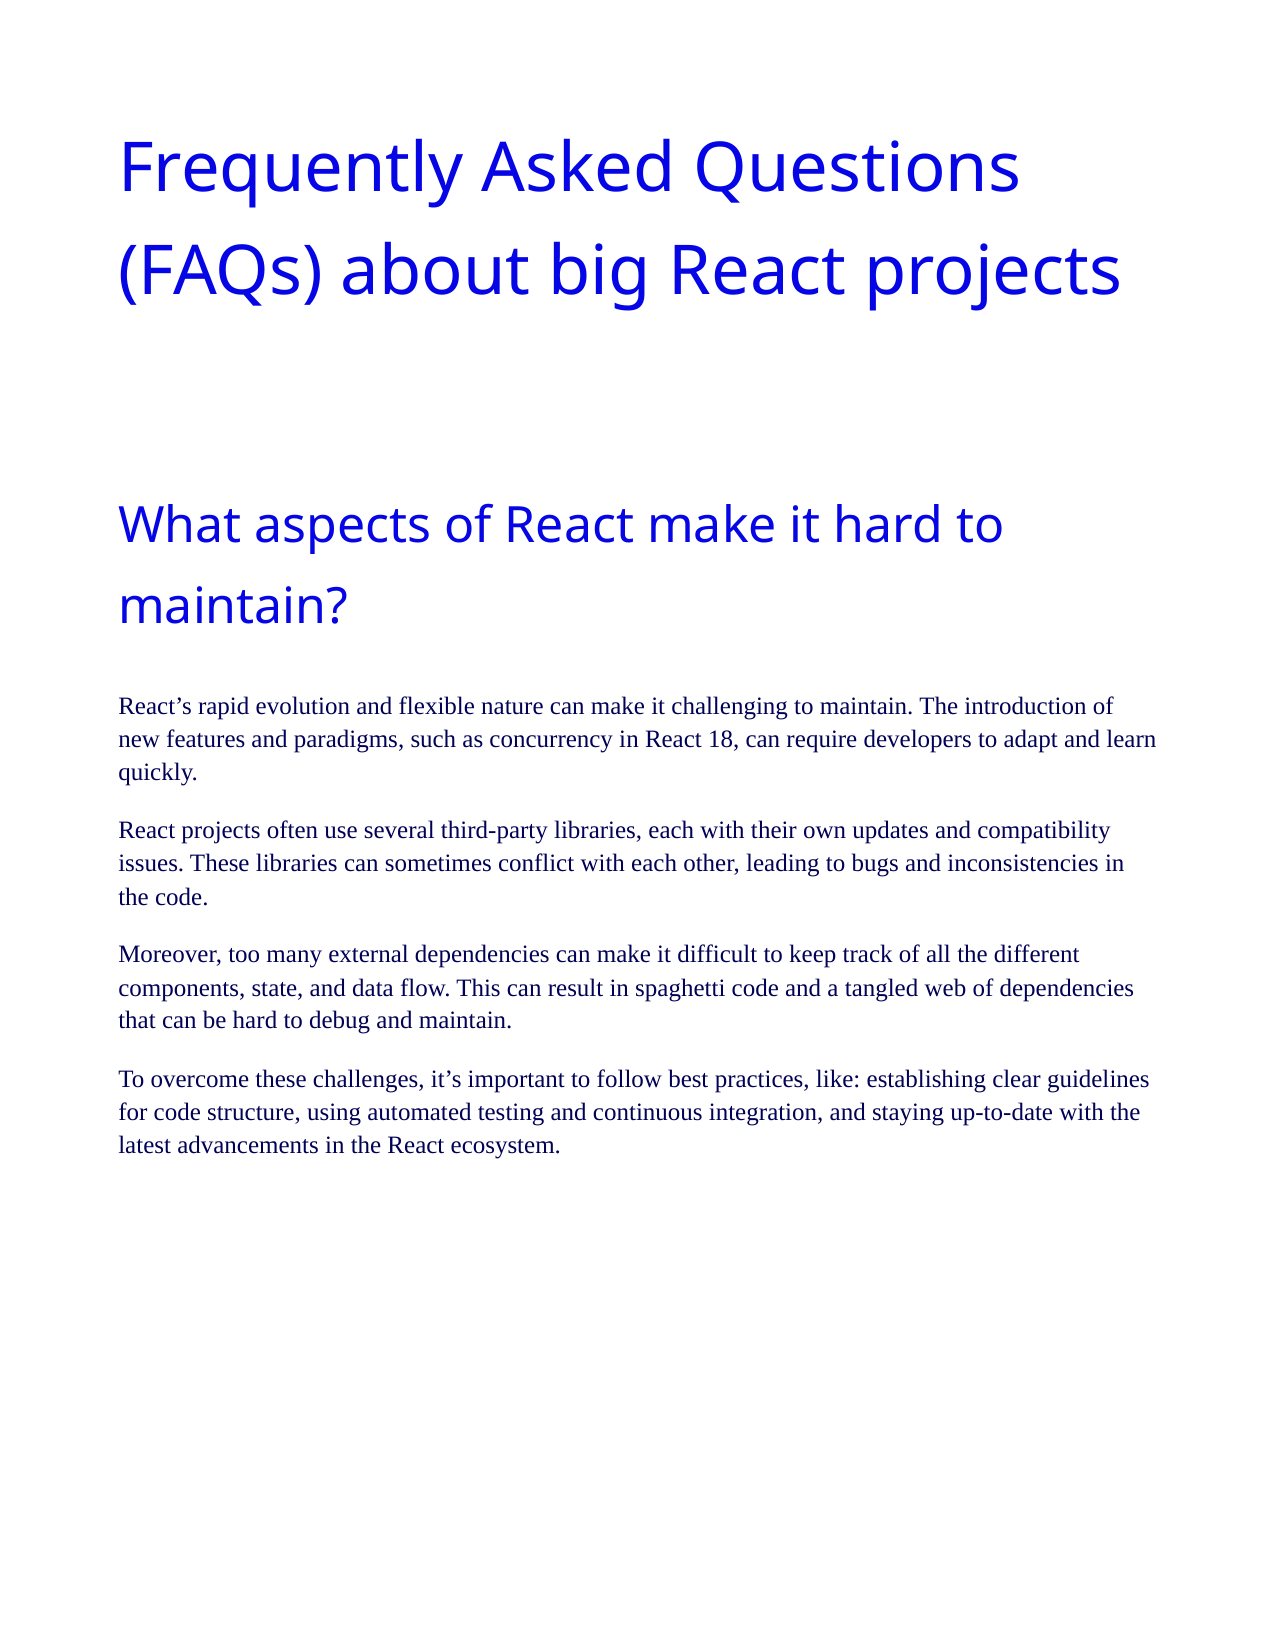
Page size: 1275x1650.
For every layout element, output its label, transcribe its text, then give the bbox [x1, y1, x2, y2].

subtitle What aspects of React make it hard to maintain? [118, 488, 1157, 638]
text Moreover, too many external dependencies can make it difficult to keep track of all the different components, state, and data flow. This can result in spaghetti code and a tangled web of dependencies that can be hard to debug and maintain. [118, 939, 1157, 1034]
text React’s rapid evolution and flexible nature can make it challenging to maintain. The introduction of new features and paradigms, such as concurrency in React 18, can require developers to adapt and learn quickly. [118, 691, 1157, 786]
text React projects often use several third-party libraries, each with their own updates and compatibility issues. These libraries can sometimes conflict with each other, leading to bugs and inconsistencies in the code. [118, 816, 1157, 910]
text To overcome these challenges, it’s important to follow best practices, like: establishing clear guidelines for code structure, using automated testing and continuous integration, and staying up-to-date with the latest advancements in the React ecosystem. [118, 1064, 1157, 1158]
subtitle Frequently Asked Questions (FAQs) about big React projects [118, 118, 1157, 315]
